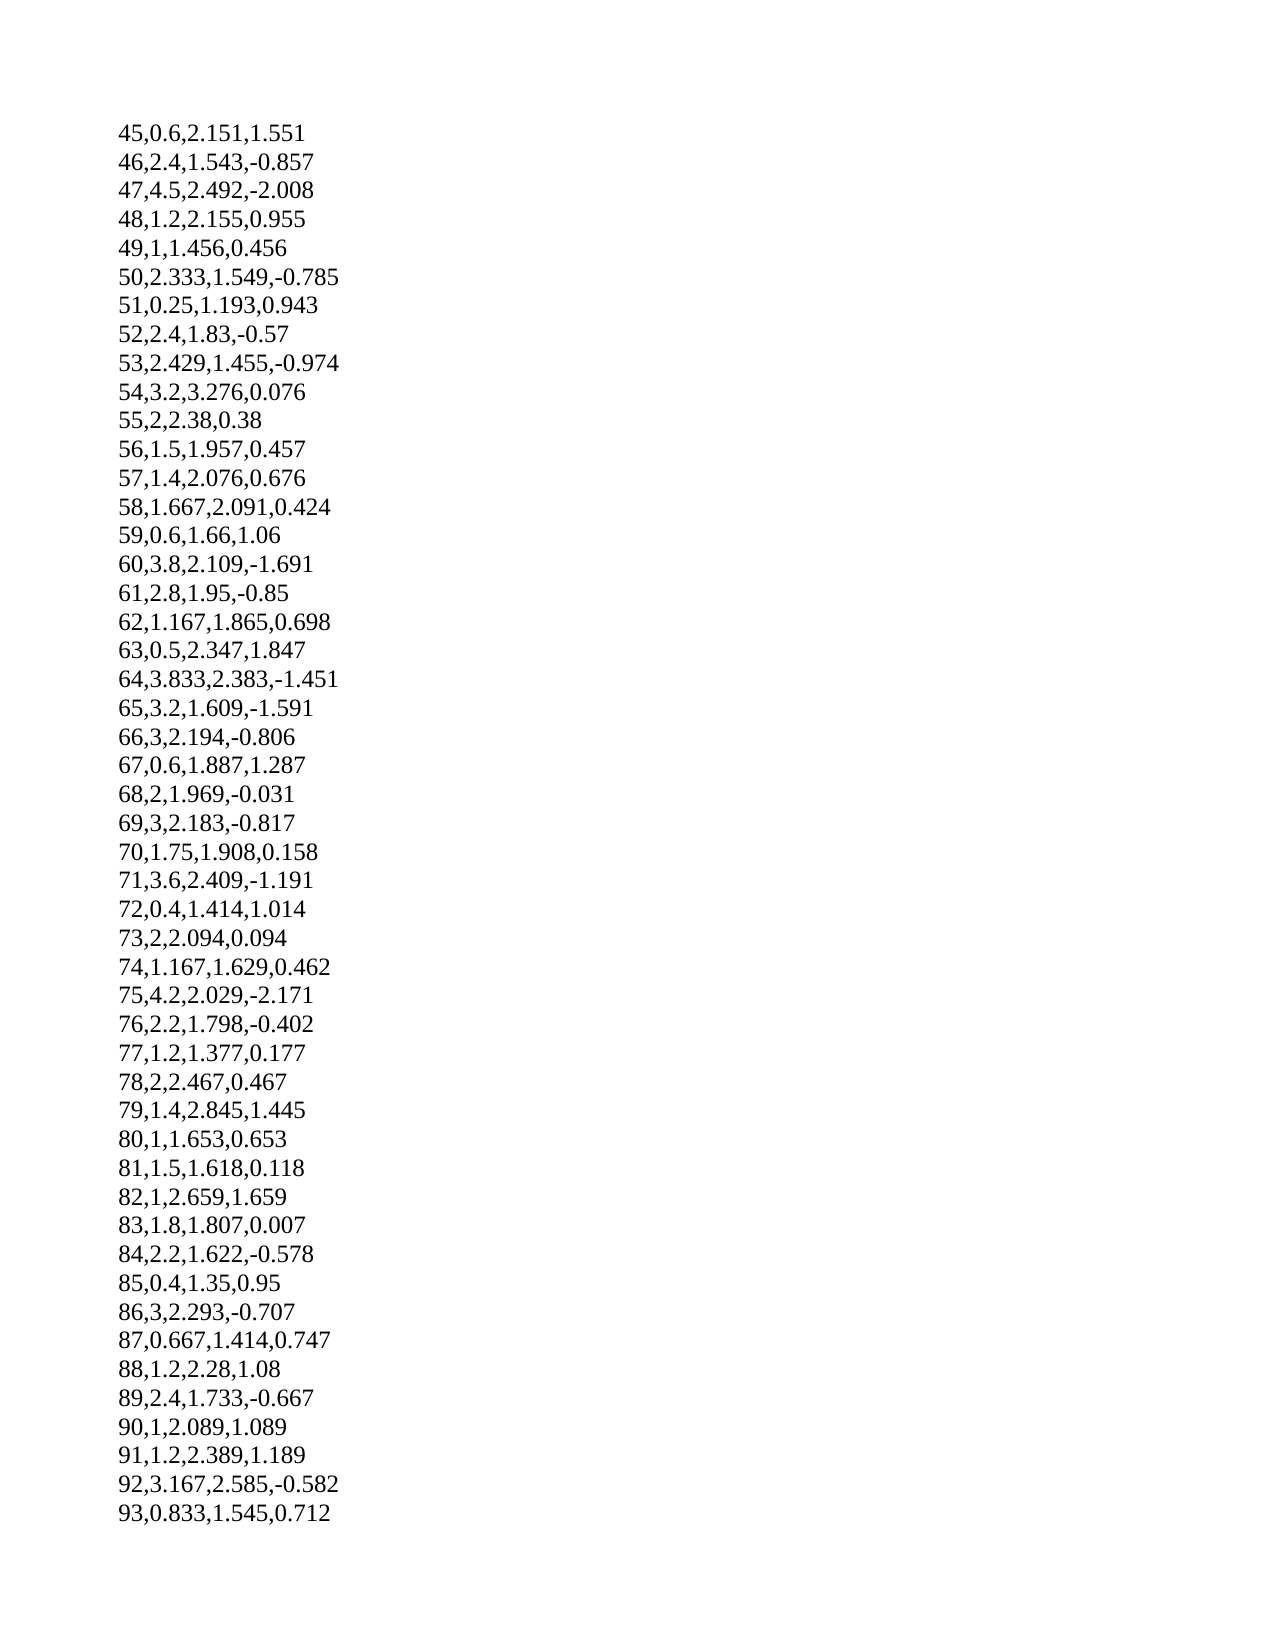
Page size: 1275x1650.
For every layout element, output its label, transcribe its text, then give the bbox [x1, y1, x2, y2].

text 45,0.6,2.151,1.551 [118, 118, 1157, 147]
text 83,1.8,1.807,0.007 [118, 1211, 1157, 1239]
text 85,0.4,1.35,0.95 [118, 1268, 1157, 1297]
text 63,0.5,2.347,1.847 [118, 636, 1157, 664]
text 65,3.2,1.609,-1.591 [118, 693, 1157, 722]
text 49,1,1.456,0.456 [118, 233, 1157, 262]
text 66,3,2.194,-0.806 [118, 722, 1157, 751]
text 52,2.4,1.83,-0.57 [118, 319, 1157, 348]
text 60,3.8,2.109,-1.691 [118, 549, 1157, 578]
text 47,4.5,2.492,-2.008 [118, 176, 1157, 204]
text 79,1.4,2.845,1.445 [118, 1096, 1157, 1124]
text 84,2.2,1.622,-0.578 [118, 1239, 1157, 1268]
text 67,0.6,1.887,1.287 [118, 751, 1157, 779]
text 69,3,2.183,-0.817 [118, 808, 1157, 837]
text 93,0.833,1.545,0.712 [118, 1498, 1157, 1527]
text 87,0.667,1.414,0.747 [118, 1326, 1157, 1354]
text 75,4.2,2.029,-2.171 [118, 981, 1157, 1009]
text 55,2,2.38,0.38 [118, 406, 1157, 434]
text 72,0.4,1.414,1.014 [118, 894, 1157, 923]
text 53,2.429,1.455,-0.974 [118, 348, 1157, 377]
text 90,1,2.089,1.089 [118, 1412, 1157, 1441]
text 89,2.4,1.733,-0.667 [118, 1383, 1157, 1412]
text 91,1.2,2.389,1.189 [118, 1441, 1157, 1469]
text 62,1.167,1.865,0.698 [118, 607, 1157, 636]
text 78,2,2.467,0.467 [118, 1067, 1157, 1096]
text 73,2,2.094,0.094 [118, 923, 1157, 952]
text 48,1.2,2.155,0.955 [118, 204, 1157, 233]
text 56,1.5,1.957,0.457 [118, 434, 1157, 463]
text 81,1.5,1.618,0.118 [118, 1153, 1157, 1182]
text 51,0.25,1.193,0.943 [118, 291, 1157, 319]
text 50,2.333,1.549,-0.785 [118, 262, 1157, 291]
text 71,3.6,2.409,-1.191 [118, 866, 1157, 894]
text 92,3.167,2.585,-0.582 [118, 1469, 1157, 1498]
text 46,2.4,1.543,-0.857 [118, 147, 1157, 176]
text 80,1,1.653,0.653 [118, 1124, 1157, 1153]
text 54,3.2,3.276,0.076 [118, 377, 1157, 406]
text 59,0.6,1.66,1.06 [118, 521, 1157, 549]
text 57,1.4,2.076,0.676 [118, 463, 1157, 492]
text 76,2.2,1.798,-0.402 [118, 1009, 1157, 1038]
text 77,1.2,1.377,0.177 [118, 1038, 1157, 1067]
text 68,2,1.969,-0.031 [118, 779, 1157, 808]
text 58,1.667,2.091,0.424 [118, 492, 1157, 521]
text 74,1.167,1.629,0.462 [118, 952, 1157, 981]
text 88,1.2,2.28,1.08 [118, 1354, 1157, 1383]
text 64,3.833,2.383,-1.451 [118, 664, 1157, 693]
text 86,3,2.293,-0.707 [118, 1297, 1157, 1326]
text 82,1,2.659,1.659 [118, 1182, 1157, 1211]
text 61,2.8,1.95,-0.85 [118, 578, 1157, 607]
text 70,1.75,1.908,0.158 [118, 837, 1157, 866]
